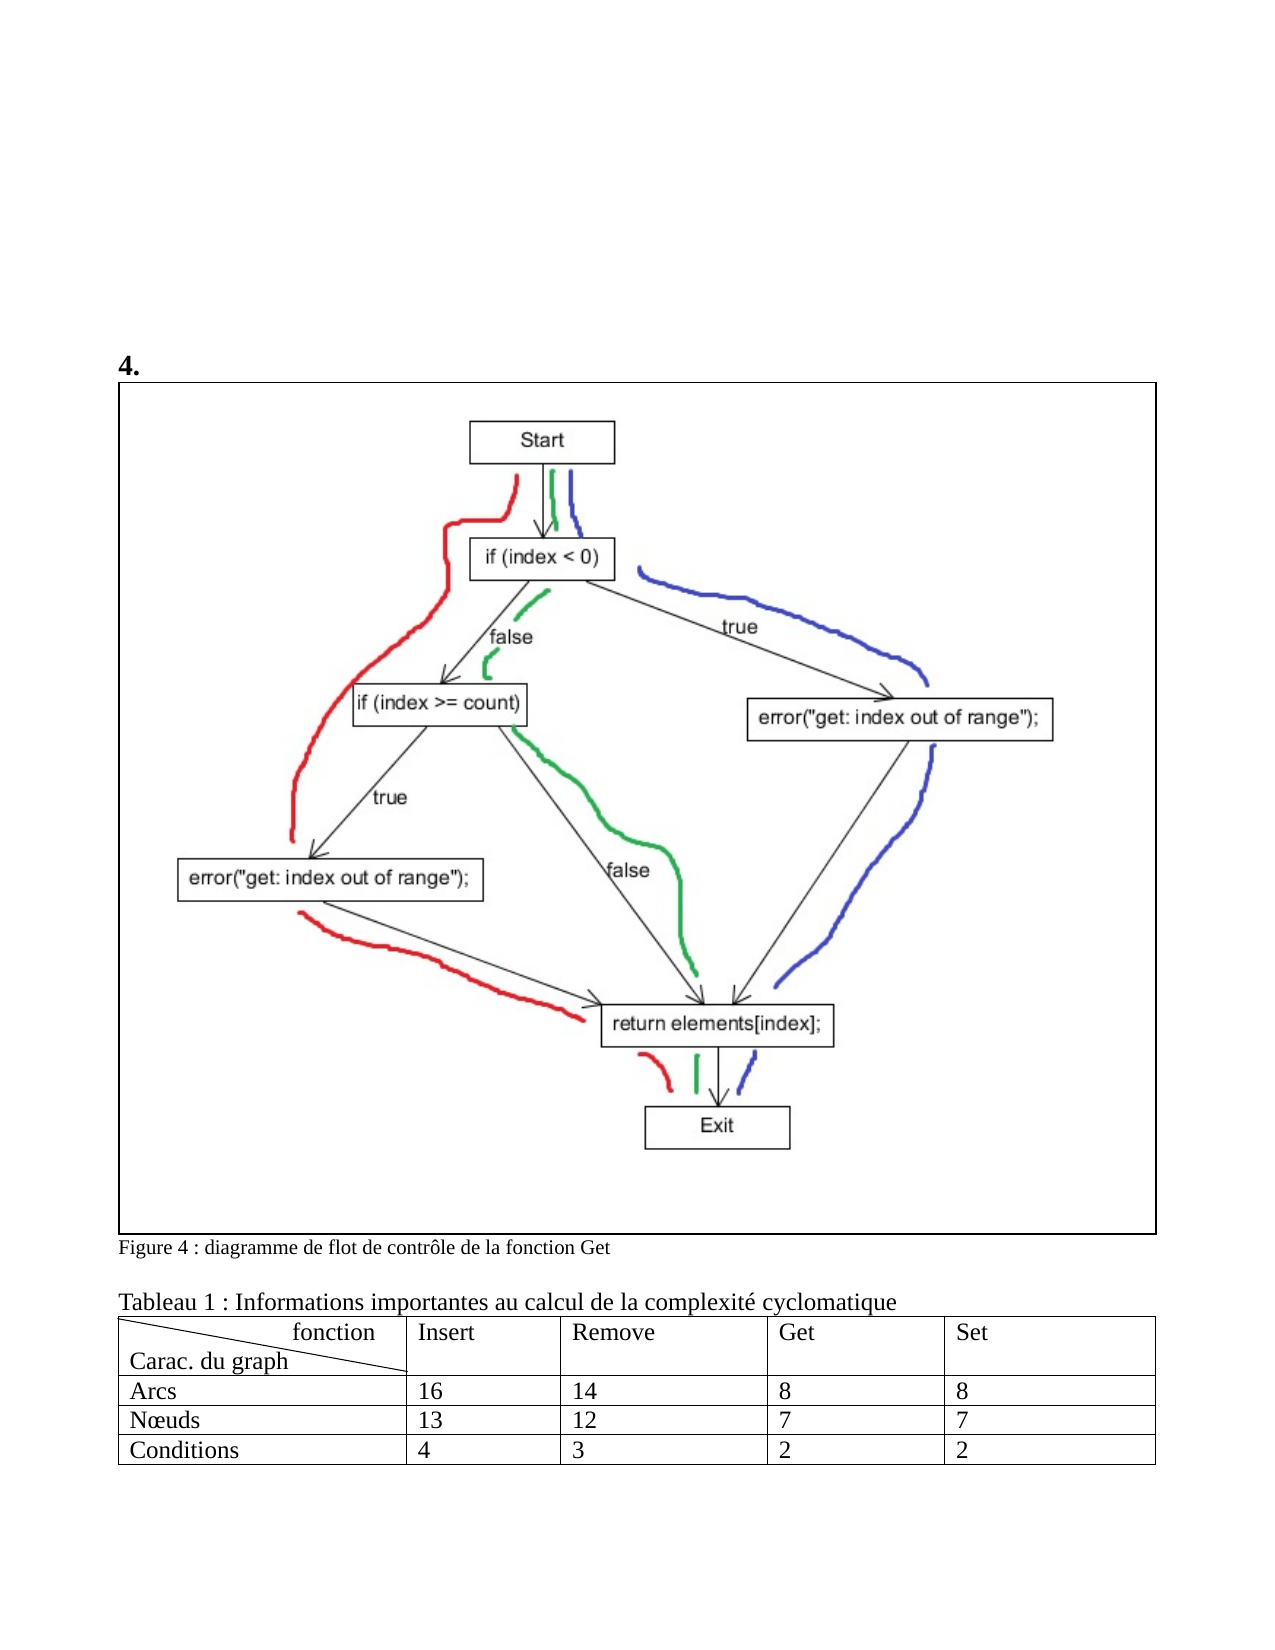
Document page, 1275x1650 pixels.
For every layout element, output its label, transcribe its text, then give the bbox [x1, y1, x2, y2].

table_cell 8 [945, 1376, 1155, 1404]
table_cell Nœuds [119, 1406, 406, 1434]
table_cell 3 [561, 1435, 767, 1464]
table_header fonction Carac. du graph [119, 1320, 406, 1375]
table_cell 2 [768, 1435, 944, 1464]
table_cell 4 [407, 1435, 560, 1464]
text Tableau 1 : Informations importantes au calcul de la complexité cyclomatique [118, 1287, 1157, 1316]
table_cell Conditions [119, 1435, 406, 1464]
table_cell 7 [768, 1406, 944, 1434]
table_header fonction Carac. du graph [119, 1317, 406, 1370]
table_header Get [768, 1317, 944, 1375]
table_cell 8 [768, 1376, 944, 1404]
table_header Remove [561, 1317, 767, 1375]
table_cell 13 [407, 1406, 560, 1434]
table_header Insert [407, 1317, 560, 1375]
table_cell 2 [945, 1435, 1155, 1464]
table_header Set [945, 1317, 1155, 1375]
text Figure 4 : diagramme de flot de contrôle de la fonction Get [118, 1235, 1157, 1259]
table_cell 12 [561, 1406, 767, 1434]
table_cell 7 [945, 1406, 1155, 1434]
table_cell 16 [407, 1376, 560, 1404]
table_cell Arcs [119, 1376, 406, 1404]
table_cell 14 [561, 1376, 767, 1404]
text 4. [118, 348, 1157, 382]
